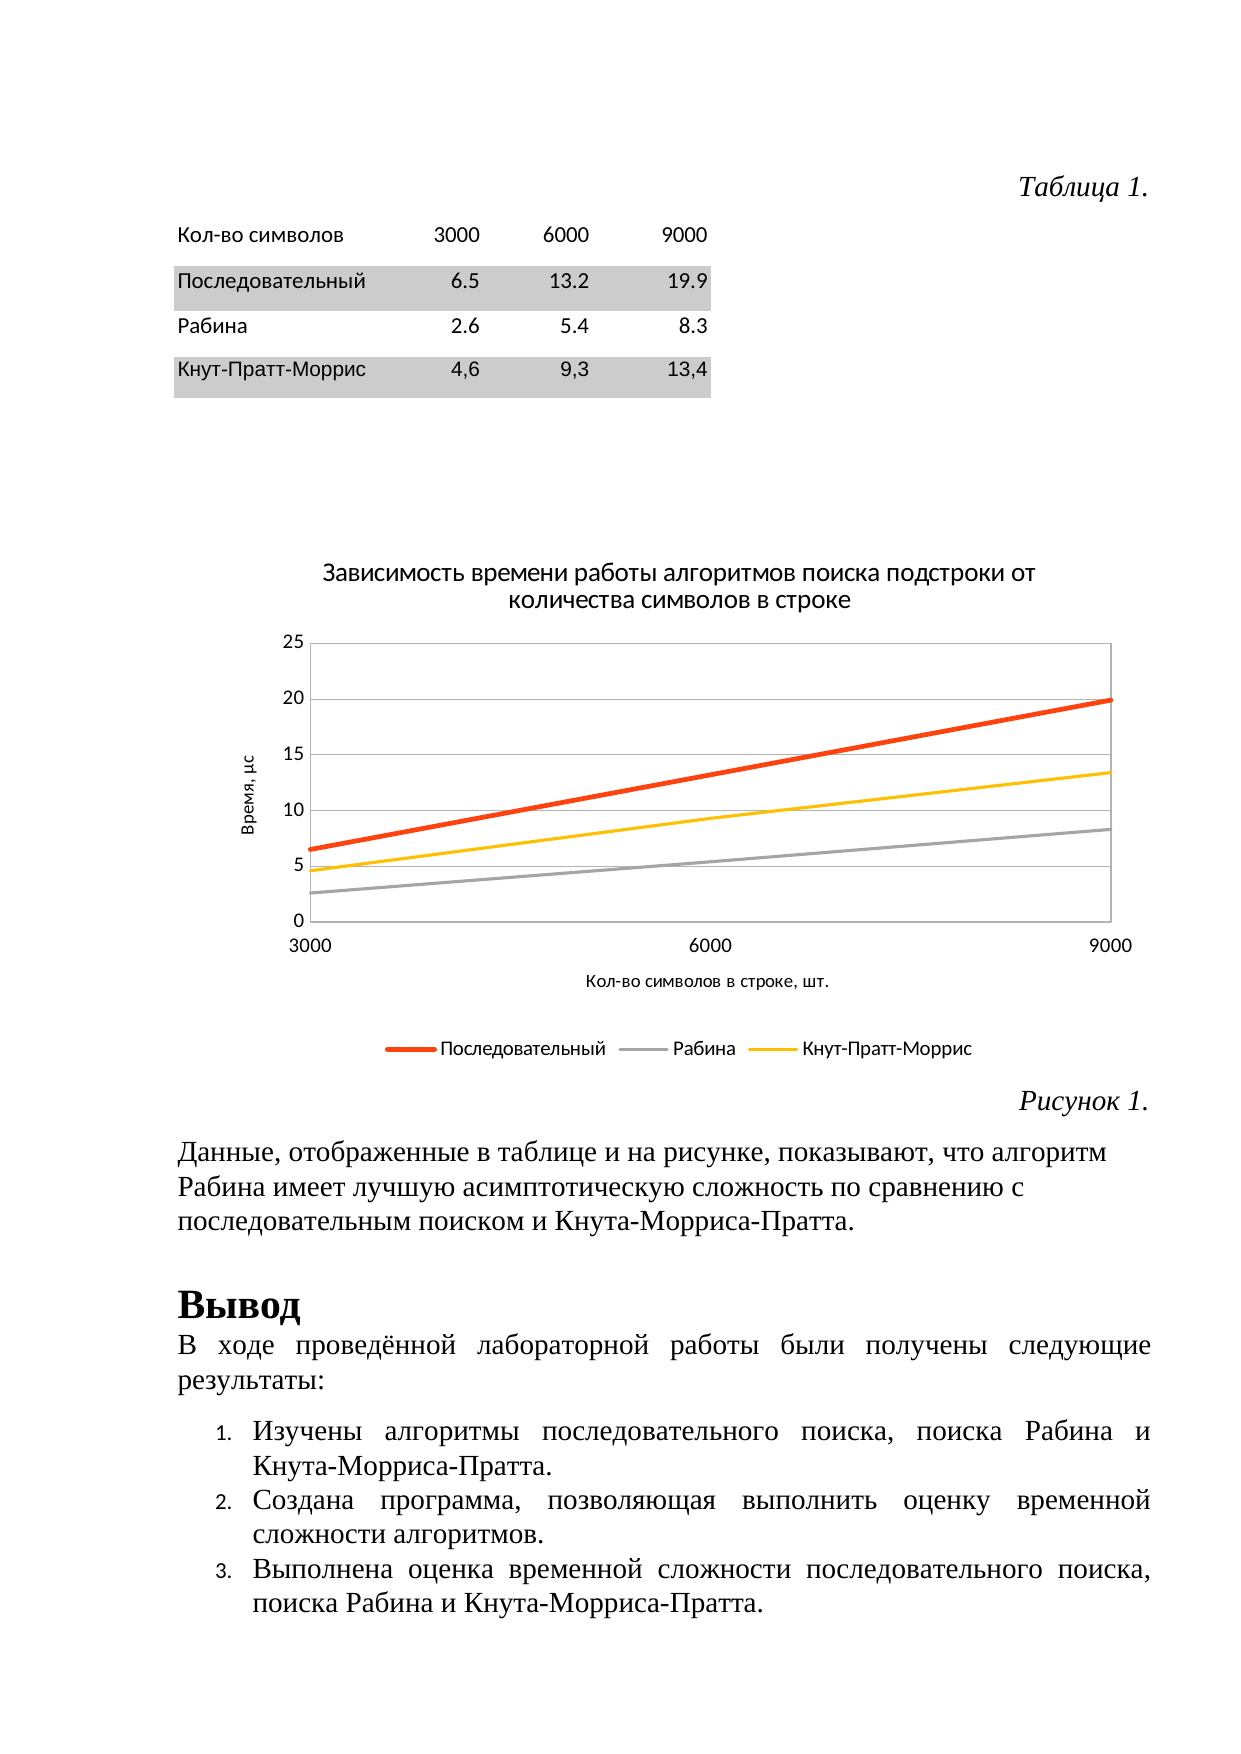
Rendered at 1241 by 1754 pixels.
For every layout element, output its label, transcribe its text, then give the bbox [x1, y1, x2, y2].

table_cell 4,6 [373, 357, 483, 398]
subtitle Вывод [177, 1279, 1152, 1327]
text В ходе проведённой лабораторной работы были получены следующие результаты: [177, 1327, 1152, 1396]
table_cell 9,3 [483, 357, 592, 398]
table_header 3000 [373, 220, 483, 266]
table_cell 13.2 [483, 266, 592, 311]
table_header 9000 [592, 220, 711, 266]
table_cell Последовательный [174, 266, 373, 311]
list Выполнена оценка временной сложности последовательного поиска, поиска Рабина и Кнута-Морриса-Пратта. [215, 1551, 1152, 1619]
table_cell Кнут-Пратт-Моррис [174, 357, 373, 398]
table_cell 2.6 [373, 311, 483, 357]
table_header Кол-во символов [174, 220, 373, 266]
table_cell 19.9 [592, 266, 711, 311]
table_header 6000 [483, 220, 592, 266]
table_cell 13,4 [592, 357, 711, 398]
list Создана программа, позволяющая выполнить оценку временной сложности алгоритмов. [215, 1482, 1152, 1550]
text Таблица 1. [177, 169, 1152, 203]
table_cell Рабина [174, 311, 373, 357]
table_cell 6.5 [373, 266, 483, 311]
table_cell 8.3 [592, 311, 711, 357]
text Данные, отображенные в таблице и на рисунке, показывают, что алгоритм Рабина имеет лучшую асимптотическую сложность по сравнению с последовательным поиском и Кнута-Морриса-Пратта. [177, 1134, 1152, 1237]
text Рисунок 1. [177, 1083, 1152, 1117]
list Изучены алгоритмы последовательного поиска, поиска Рабина и Кнута-Морриса-Пратта. [215, 1413, 1152, 1481]
table_cell 5.4 [483, 311, 592, 357]
